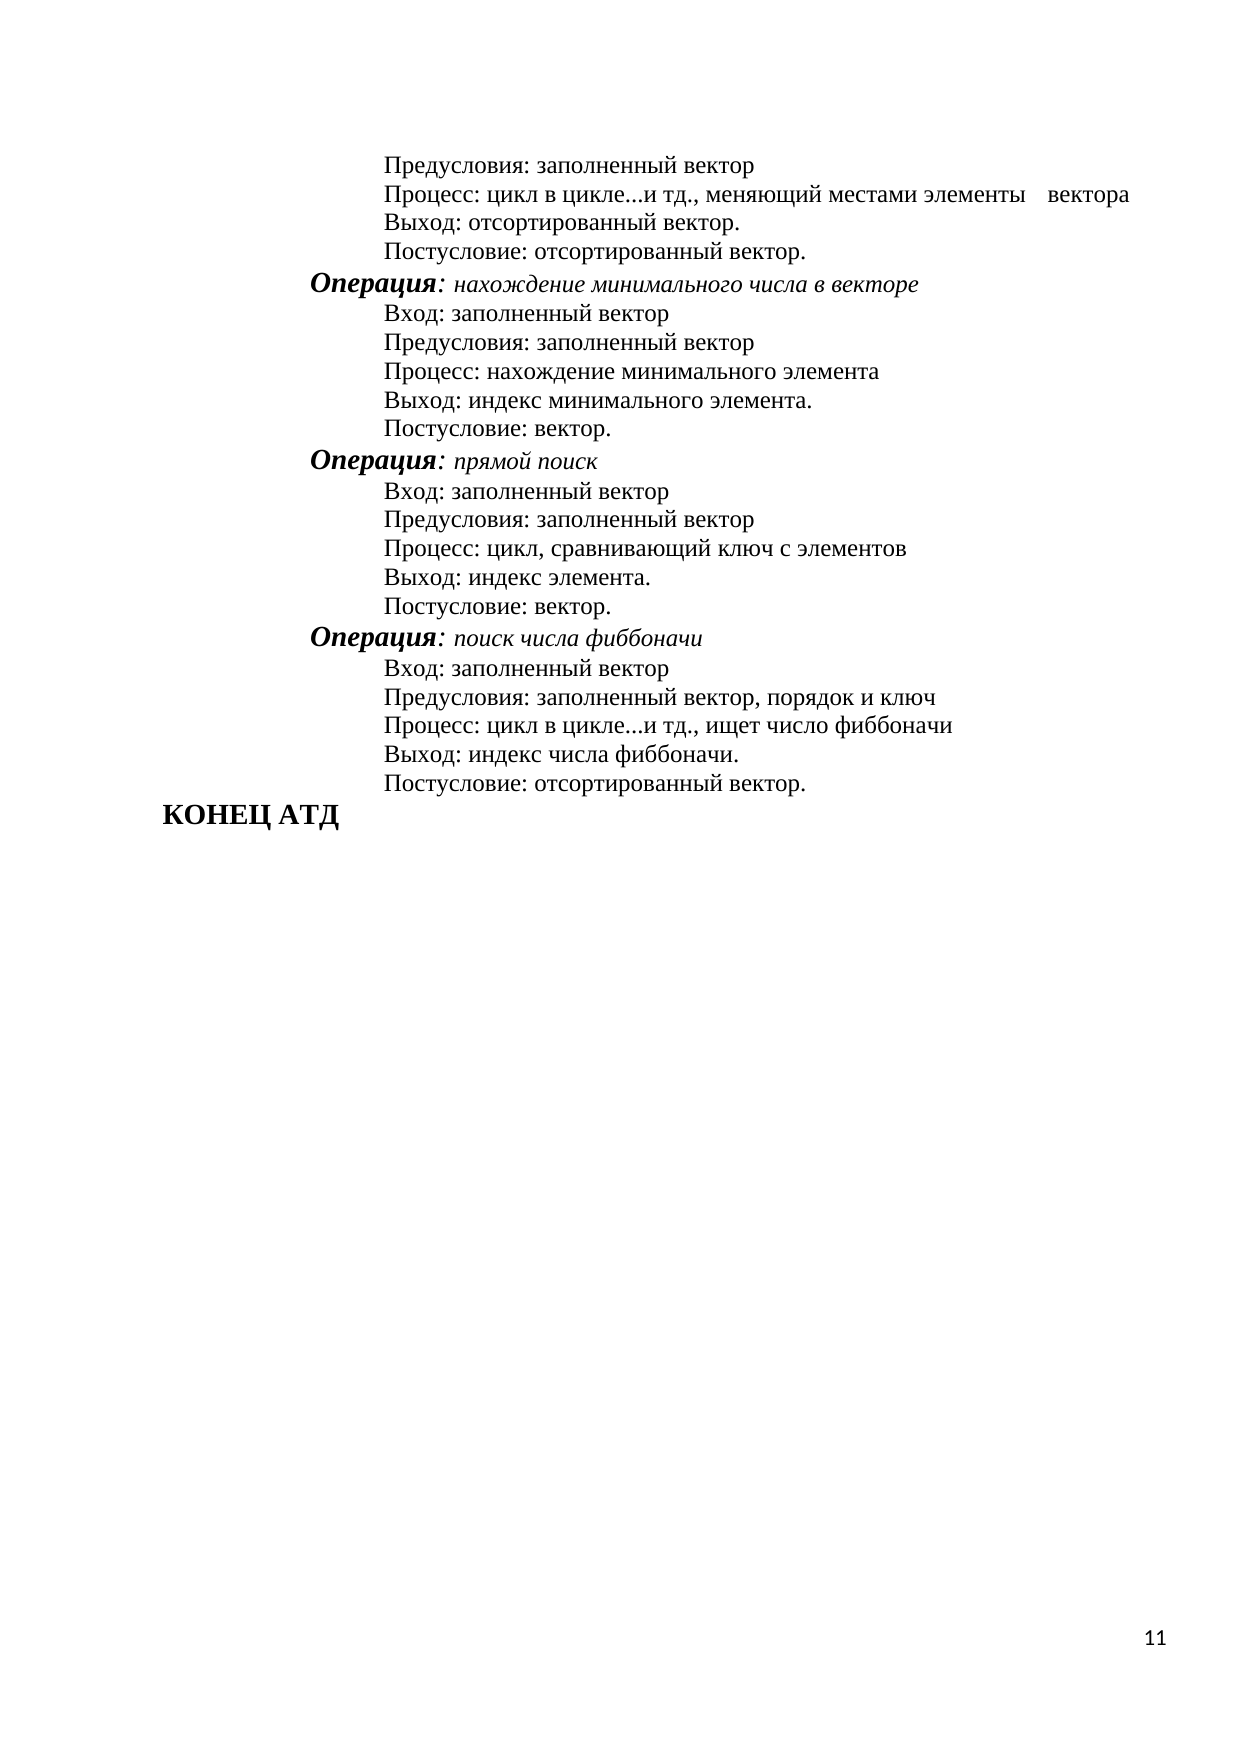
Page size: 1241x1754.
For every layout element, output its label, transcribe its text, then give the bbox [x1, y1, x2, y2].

text Предусловия: заполненный вектор [162, 327, 1166, 356]
text Процесс: цикл, сравнивающий ключ с элементов [162, 533, 1166, 562]
text Процесс: нахождение минимального элемента [162, 356, 1166, 385]
text Операция: поиск числа фиббоначи [162, 619, 1166, 653]
text Предусловия: заполненный вектор, порядок и ключ [162, 682, 1166, 711]
text Процесс: цикл в цикле...и тд., меняющий местами элементы вектора [162, 179, 1166, 207]
text Постусловие: вектор. [162, 413, 1166, 442]
text Постусловие: отсортированный вектор. [162, 236, 1166, 265]
text Вход: заполненный вектор [162, 298, 1166, 327]
text Постусловие: отсортированный вектор. [162, 768, 1166, 797]
text Предусловия: заполненный вектор [162, 504, 1166, 533]
text Выход: отсортированный вектор. [162, 207, 1166, 236]
text Операция: нахождение минимального числа в векторе [162, 265, 1166, 298]
text Вход: заполненный вектор [162, 653, 1166, 682]
text Операция: прямой поиск [162, 442, 1166, 476]
text Вход: заполненный вектор [162, 476, 1166, 504]
text Предусловия: заполненный вектор [162, 150, 1166, 179]
text Процесс: цикл в цикле...и тд., ищет число фиббоначи [162, 711, 1166, 739]
text КОНЕЦ АТД [162, 797, 1166, 830]
text Постусловие: вектор. [162, 591, 1166, 619]
text Выход: индекс элемента. [162, 562, 1166, 591]
text Выход: индекс минимального элемента. [162, 385, 1166, 413]
text Выход: индекс числа фиббоначи. [162, 739, 1166, 768]
